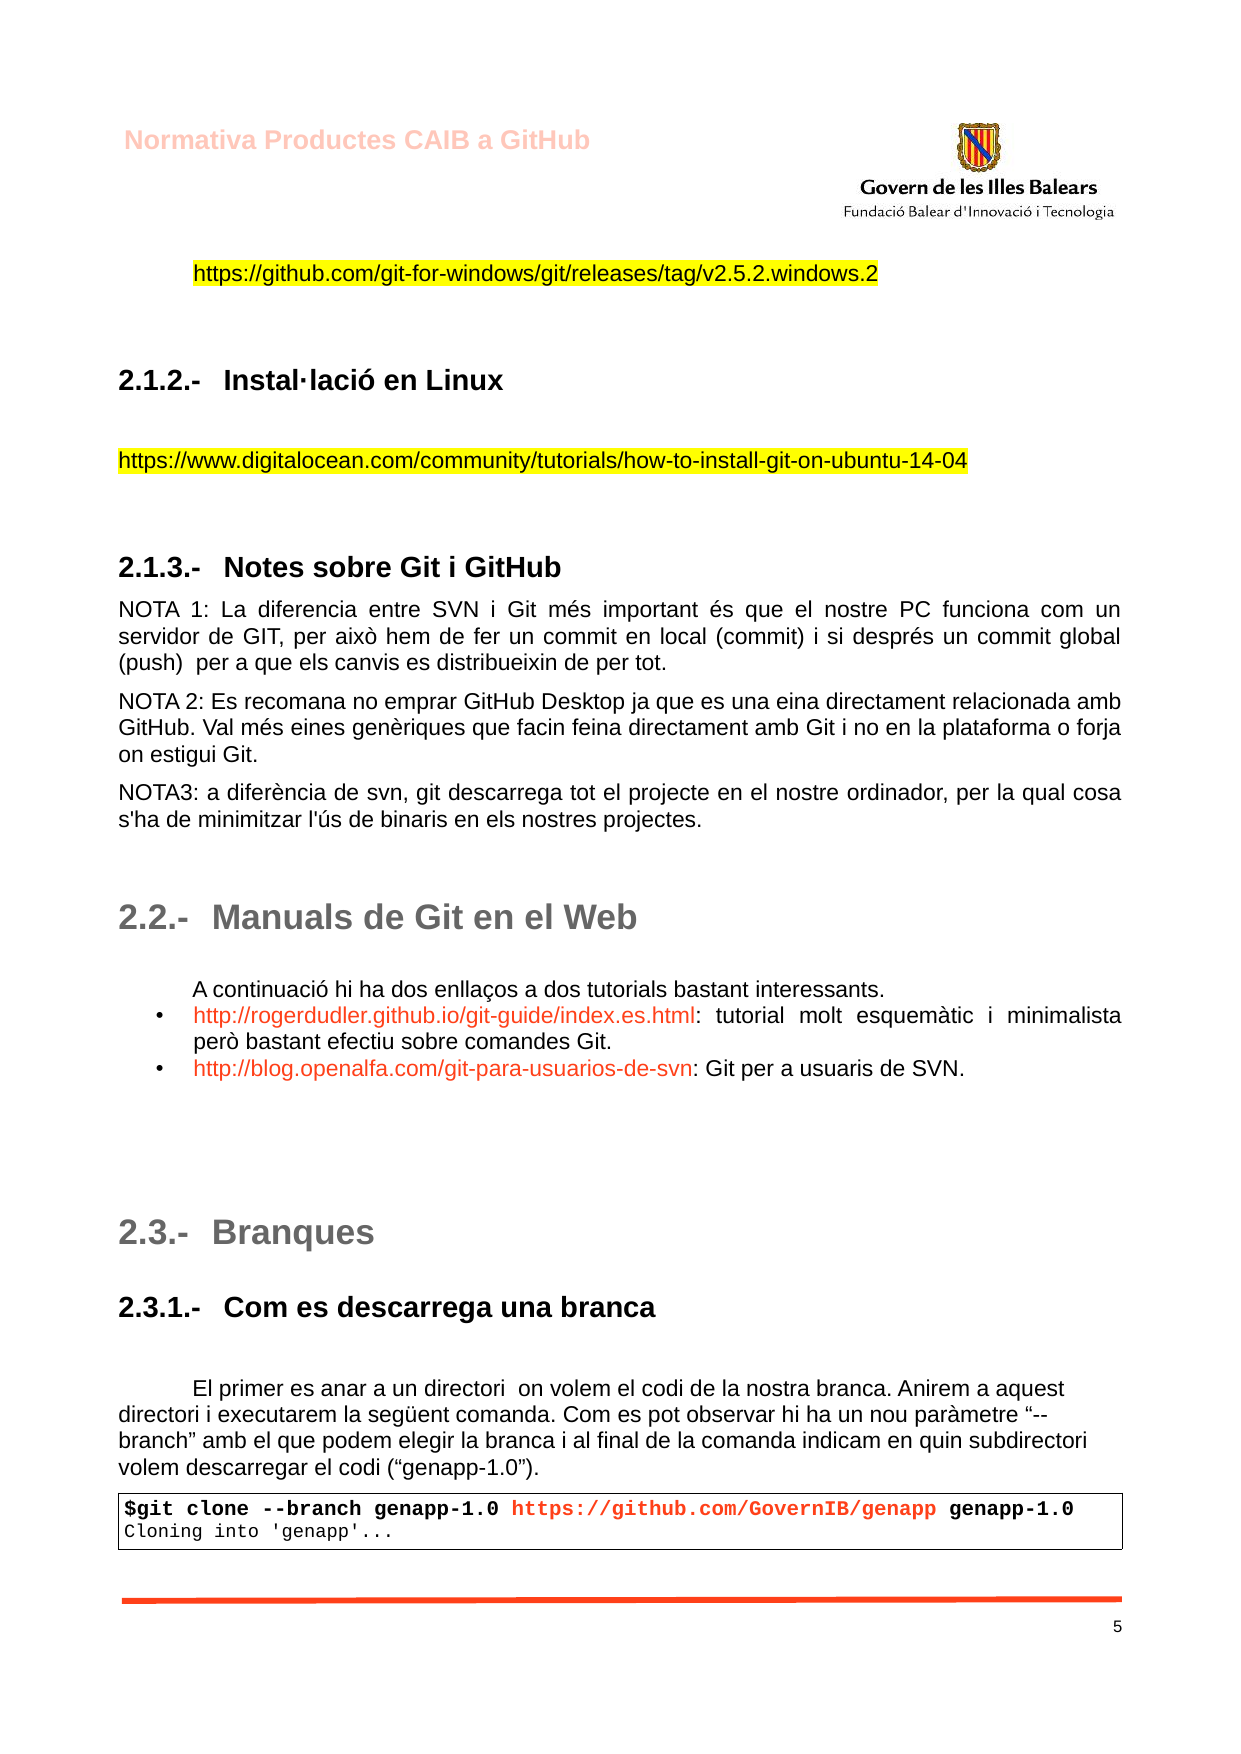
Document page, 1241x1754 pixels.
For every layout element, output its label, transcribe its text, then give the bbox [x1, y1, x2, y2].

text NOTA 1: La diferencia entre SVN i Git més important és que el nostre PC funciona com un servidor de GIT, per això hem de fer un commit en local (commit) i si després un commit global (push) per a que els canvis es distribueixin de per tot. [118, 596, 1122, 675]
text A continuació hi ha dos enllaços a dos tutorials bastant interessants. [118, 976, 1122, 1002]
list https://github.com/git-for-windows/git/releases/tag/v2.5.2.windows.2 [156, 260, 1122, 286]
subtitle Manuals de Git en el Web [118, 896, 1122, 937]
text El primer es anar a un directori on volem el codi de la nostra branca. Anirem a aquest directori i executarem la següent comanda. Com es pot observar hi ha un nou paràmetre “--branch” amb el que podem elegir la branca i al final de la comanda indicam en quin subdirectori volem descarregar el codi (“genapp-1.0”). [118, 1374, 1122, 1480]
subtitle Notes sobre Git i GitHub [118, 550, 1122, 584]
text https://www.digitalocean.com/community/tutorials/how-to-install-git-on-ubuntu-14-04 [118, 447, 1122, 474]
text NOTA 2: Es recomana no emprar GitHub Desktop ja que es una eina directament relacionada amb GitHub. Val més eines genèriques que facin feina directament amb Git i no en la plataforma o forja on estigui Git. [118, 688, 1122, 767]
text NOTA3: a diferència de svn, git descarrega tot el projecte en el nostre ordinador, per la qual cosa s'ha de minimitzar l'ús de binaris en els nostres projectes. [118, 779, 1122, 832]
picture [840, 123, 1117, 220]
list http://blog.openalfa.com/git-para-usuarios-de-svn: Git per a usuaris de SVN. [156, 1054, 1122, 1081]
list http://rogerdudler.github.io/git-guide/index.es.html: tutorial molt esquemàtic i minimalista però bastant efectiu sobre comandes Git. [156, 1002, 1122, 1054]
subtitle Com es descarrega una branca [118, 1289, 1122, 1323]
subtitle Branques [118, 1211, 1122, 1252]
subtitle Instal·lació en Linux [118, 363, 1122, 396]
table_header $git clone --branch genapp-1.0 https://github.com/GovernIB/genapp genapp-1.0 Cloning into 'genapp'... [119, 1494, 1122, 1549]
